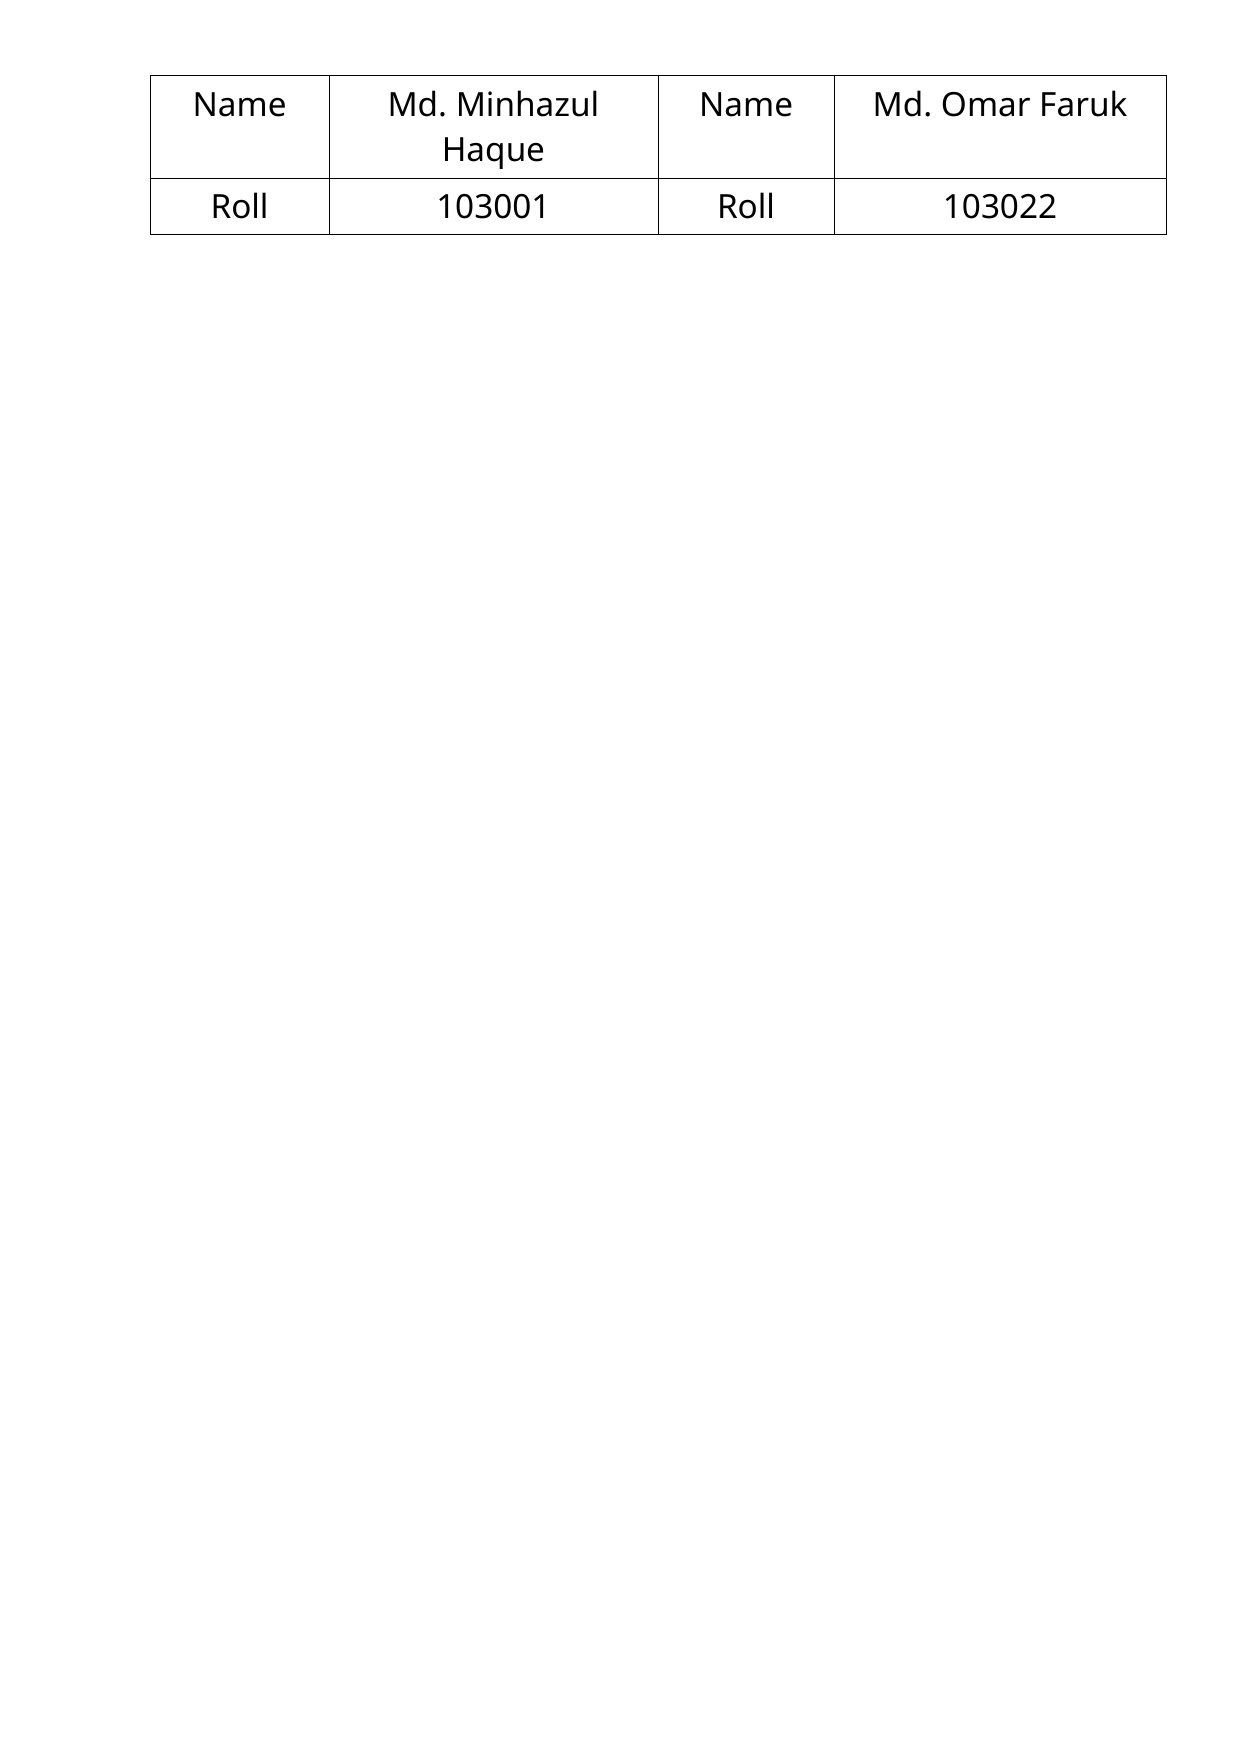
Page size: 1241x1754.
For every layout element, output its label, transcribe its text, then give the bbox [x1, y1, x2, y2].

table_cell Md. Minhazul Haque [330, 76, 658, 177]
table_cell 103001 [330, 179, 658, 234]
table_cell 103022 [835, 179, 1166, 234]
table_cell Roll [151, 179, 329, 234]
table_cell Name [151, 76, 329, 177]
table_cell Md. Omar Faruk [835, 76, 1166, 177]
table_cell Roll [659, 179, 834, 234]
table_cell Name [659, 76, 834, 177]
